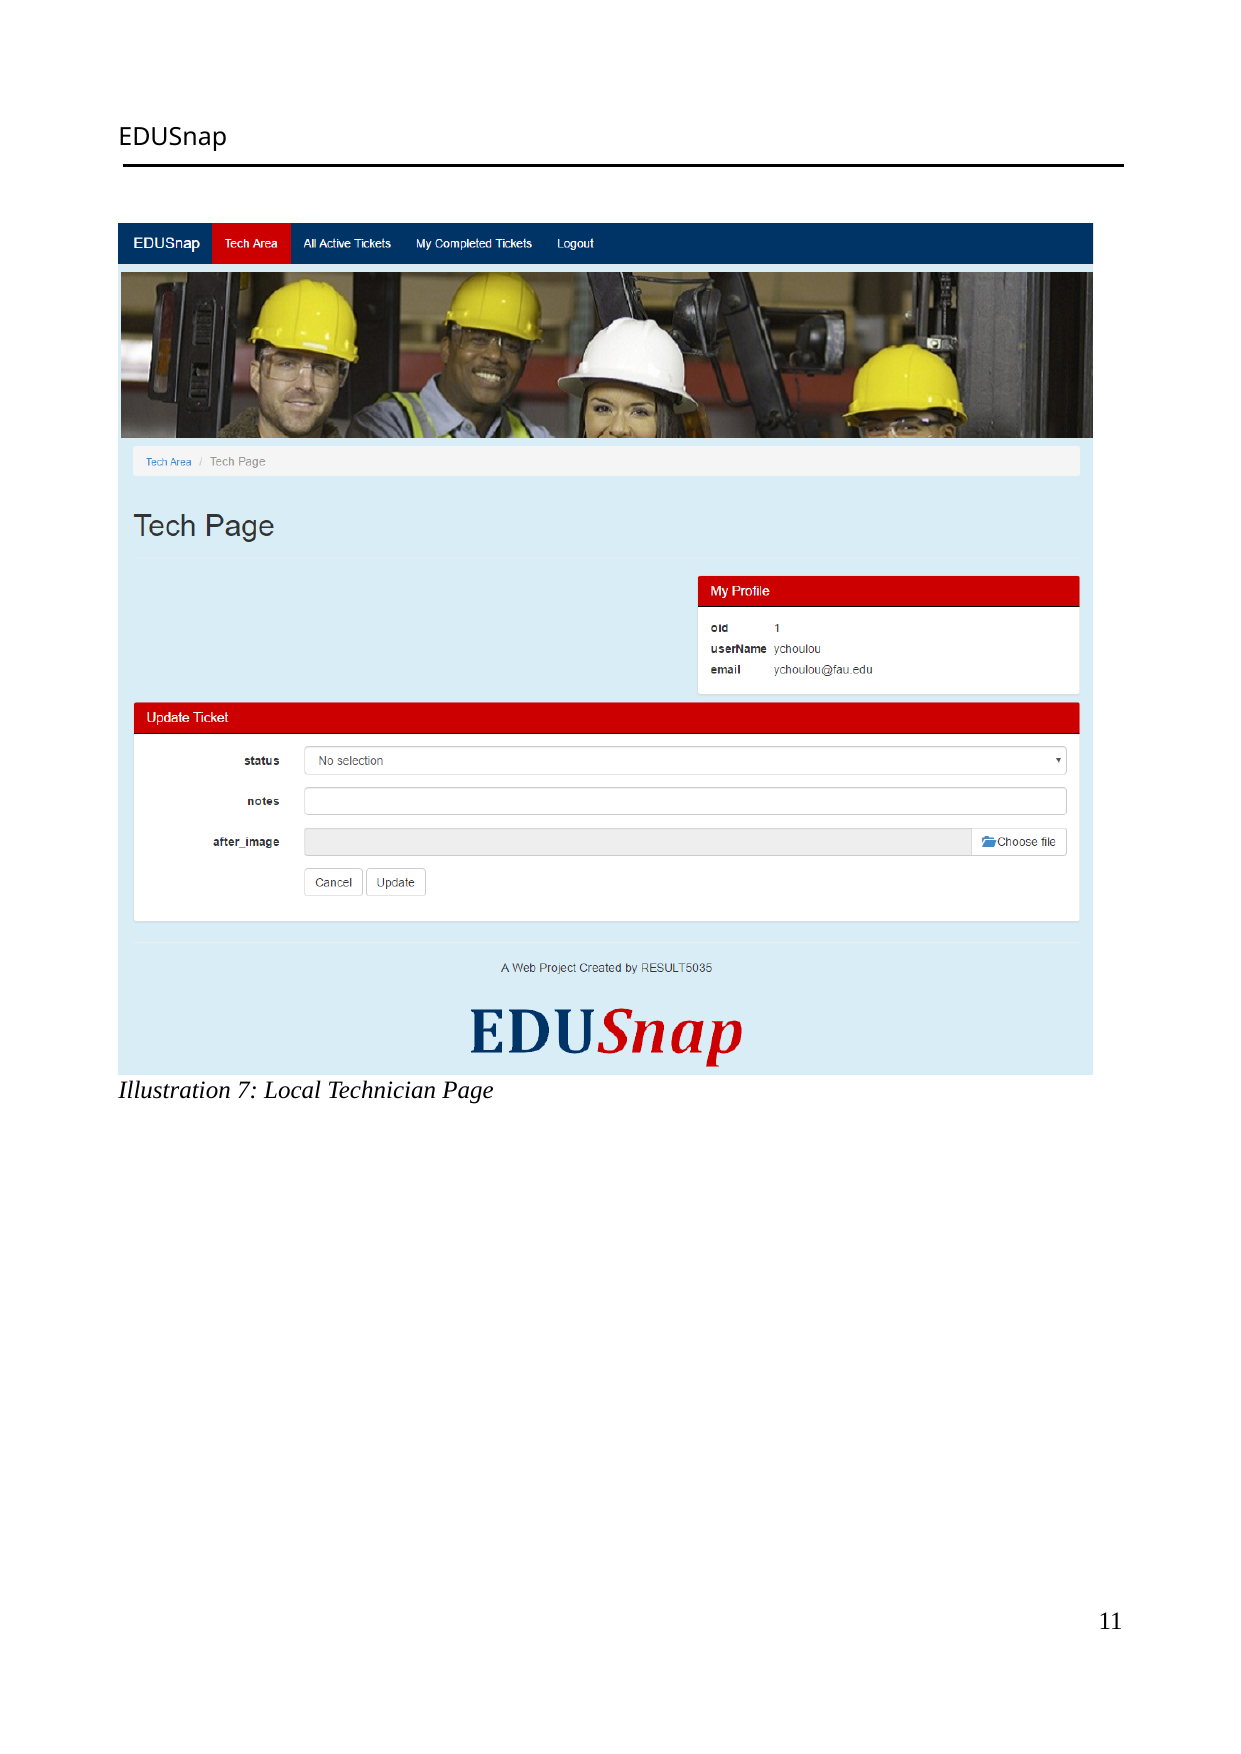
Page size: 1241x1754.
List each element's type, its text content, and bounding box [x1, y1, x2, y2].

picture [118, 223, 1094, 1075]
text Illustration 7: Local Technician Page [118, 1075, 1093, 1104]
